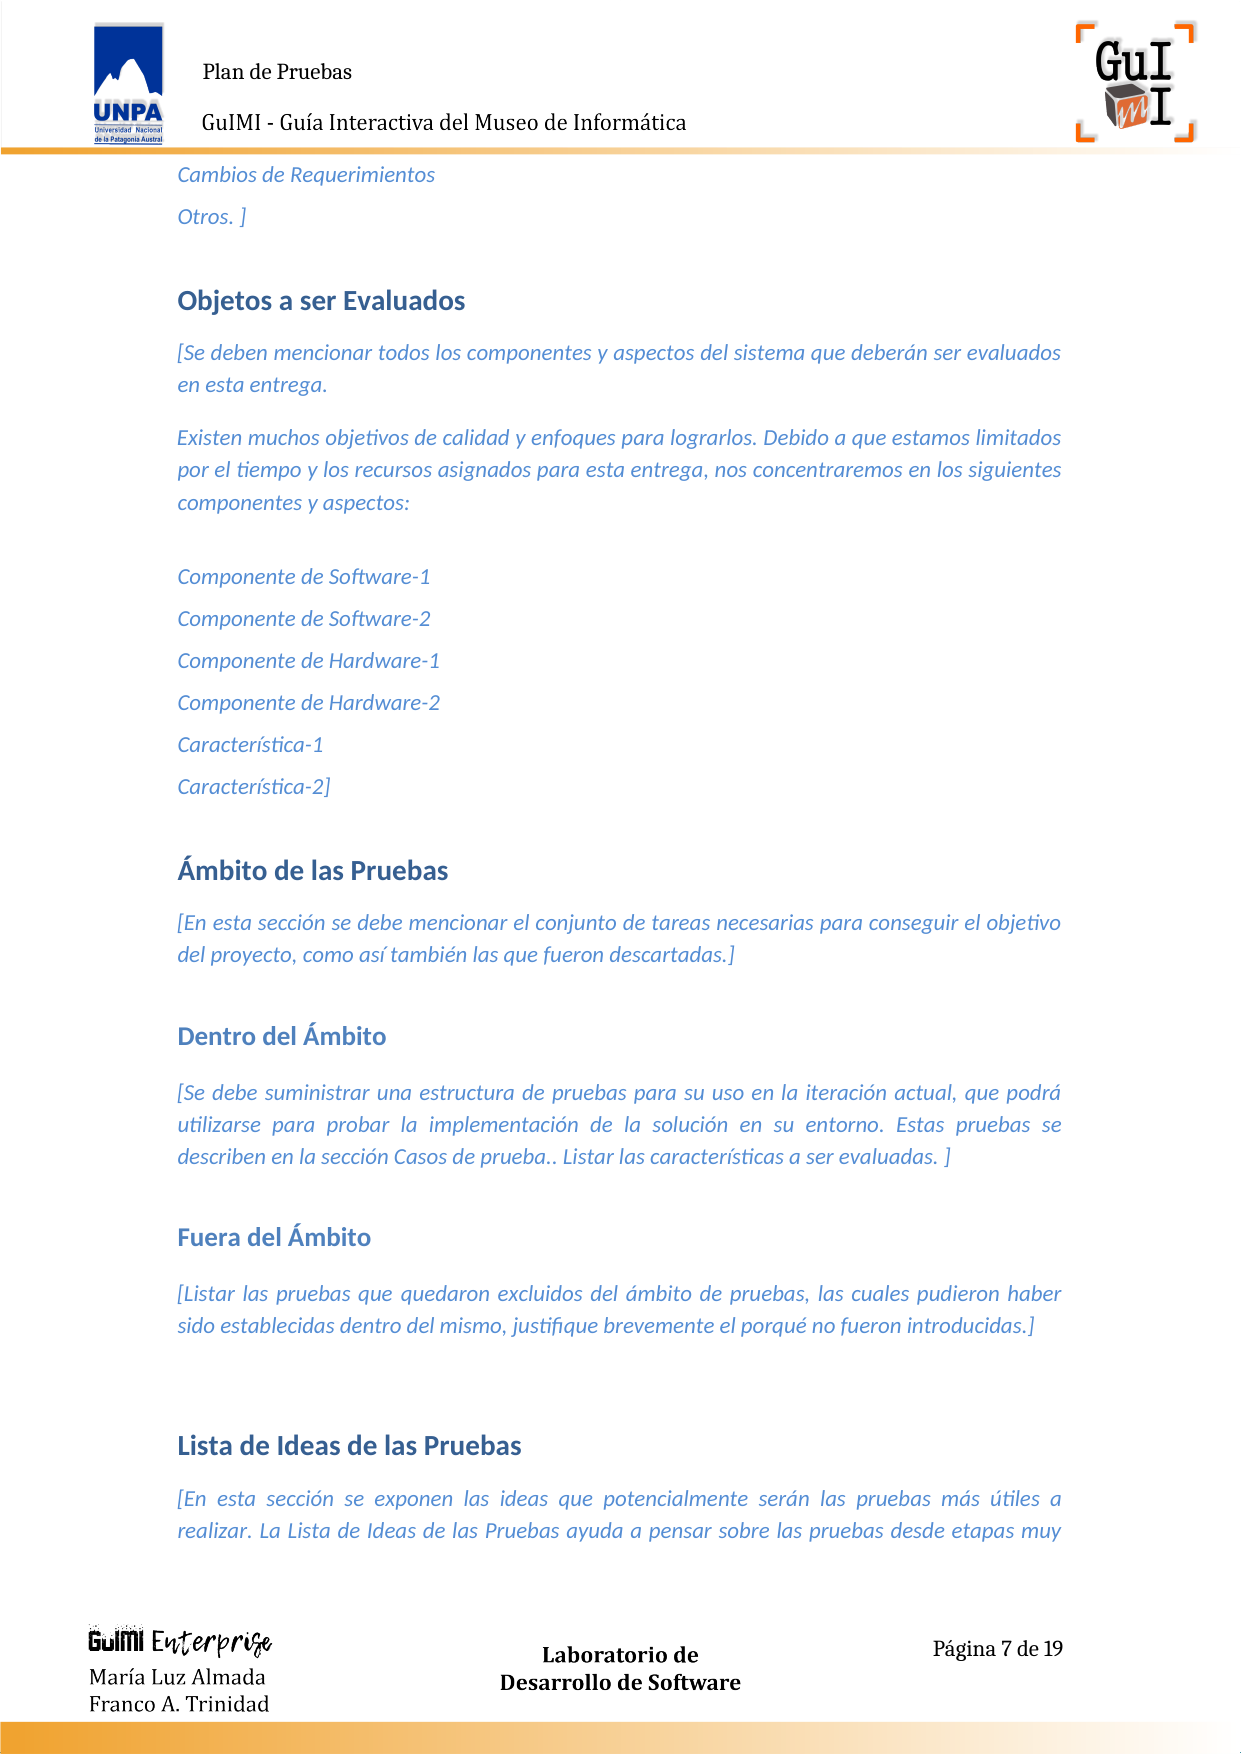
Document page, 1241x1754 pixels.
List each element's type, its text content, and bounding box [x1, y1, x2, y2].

text Característica-2] [177, 772, 1063, 800]
text [Listar las pruebas que quedaron excluidos del ámbito de pruebas, las cuales pudieron haber sido establecidas dentro del mismo, justifique brevemente el porqué no fueron introducidas.] [177, 1279, 1063, 1339]
text Componente de Software-2 [177, 604, 1063, 632]
text Fuera del Ámbito [177, 1220, 1063, 1253]
text [En esta sección se exponen las ideas que potencialmente serán las pruebas más útiles a realizar. La Lista de Ideas de las Pruebas ayuda a pensar sobre las pruebas desde etapas muy [177, 1484, 1063, 1544]
text Existen muchos objetivos de calidad y enfoques para lograrlos. Debido a que estamos limitados por el tiempo y los recursos asignados para esta entrega, nos concentraremos en los siguientes componentes y aspectos: [177, 423, 1063, 516]
text Característica-1 [177, 730, 1063, 758]
text Otros. ] [177, 202, 1063, 230]
text Componente de Hardware-1 [177, 646, 1063, 674]
picture [0, 0, 1241, 155]
text [En esta sección se debe mencionar el conjunto de tareas necesarias para conseguir el objetivo del proyecto, como así también las que fueron descartadas.] [177, 908, 1063, 968]
text Objetos a ser Evaluados [177, 282, 1063, 317]
picture [0, 1613, 1241, 1754]
text Ámbito de las Pruebas [177, 852, 1063, 887]
text [Se debe suministrar una estructura de pruebas para su uso en la iteración actual, que podrá utilizarse para probar la implementación de la solución en su entorno. Estas pruebas se describen en la sección Casos de prueba.. Listar las características a ser evaluadas. ] [177, 1078, 1063, 1170]
text Componente de Software-1 [177, 520, 1063, 590]
text Cambios de Requerimientos [177, 160, 1063, 188]
text [Se deben mencionar todos los componentes y aspectos del sistema que deberán ser evaluados en esta entrega. [177, 338, 1063, 398]
text Lista de Ideas de las Pruebas [177, 1427, 1063, 1463]
text Dentro del Ámbito [177, 1019, 1063, 1052]
text Componente de Hardware-2 [177, 688, 1063, 716]
